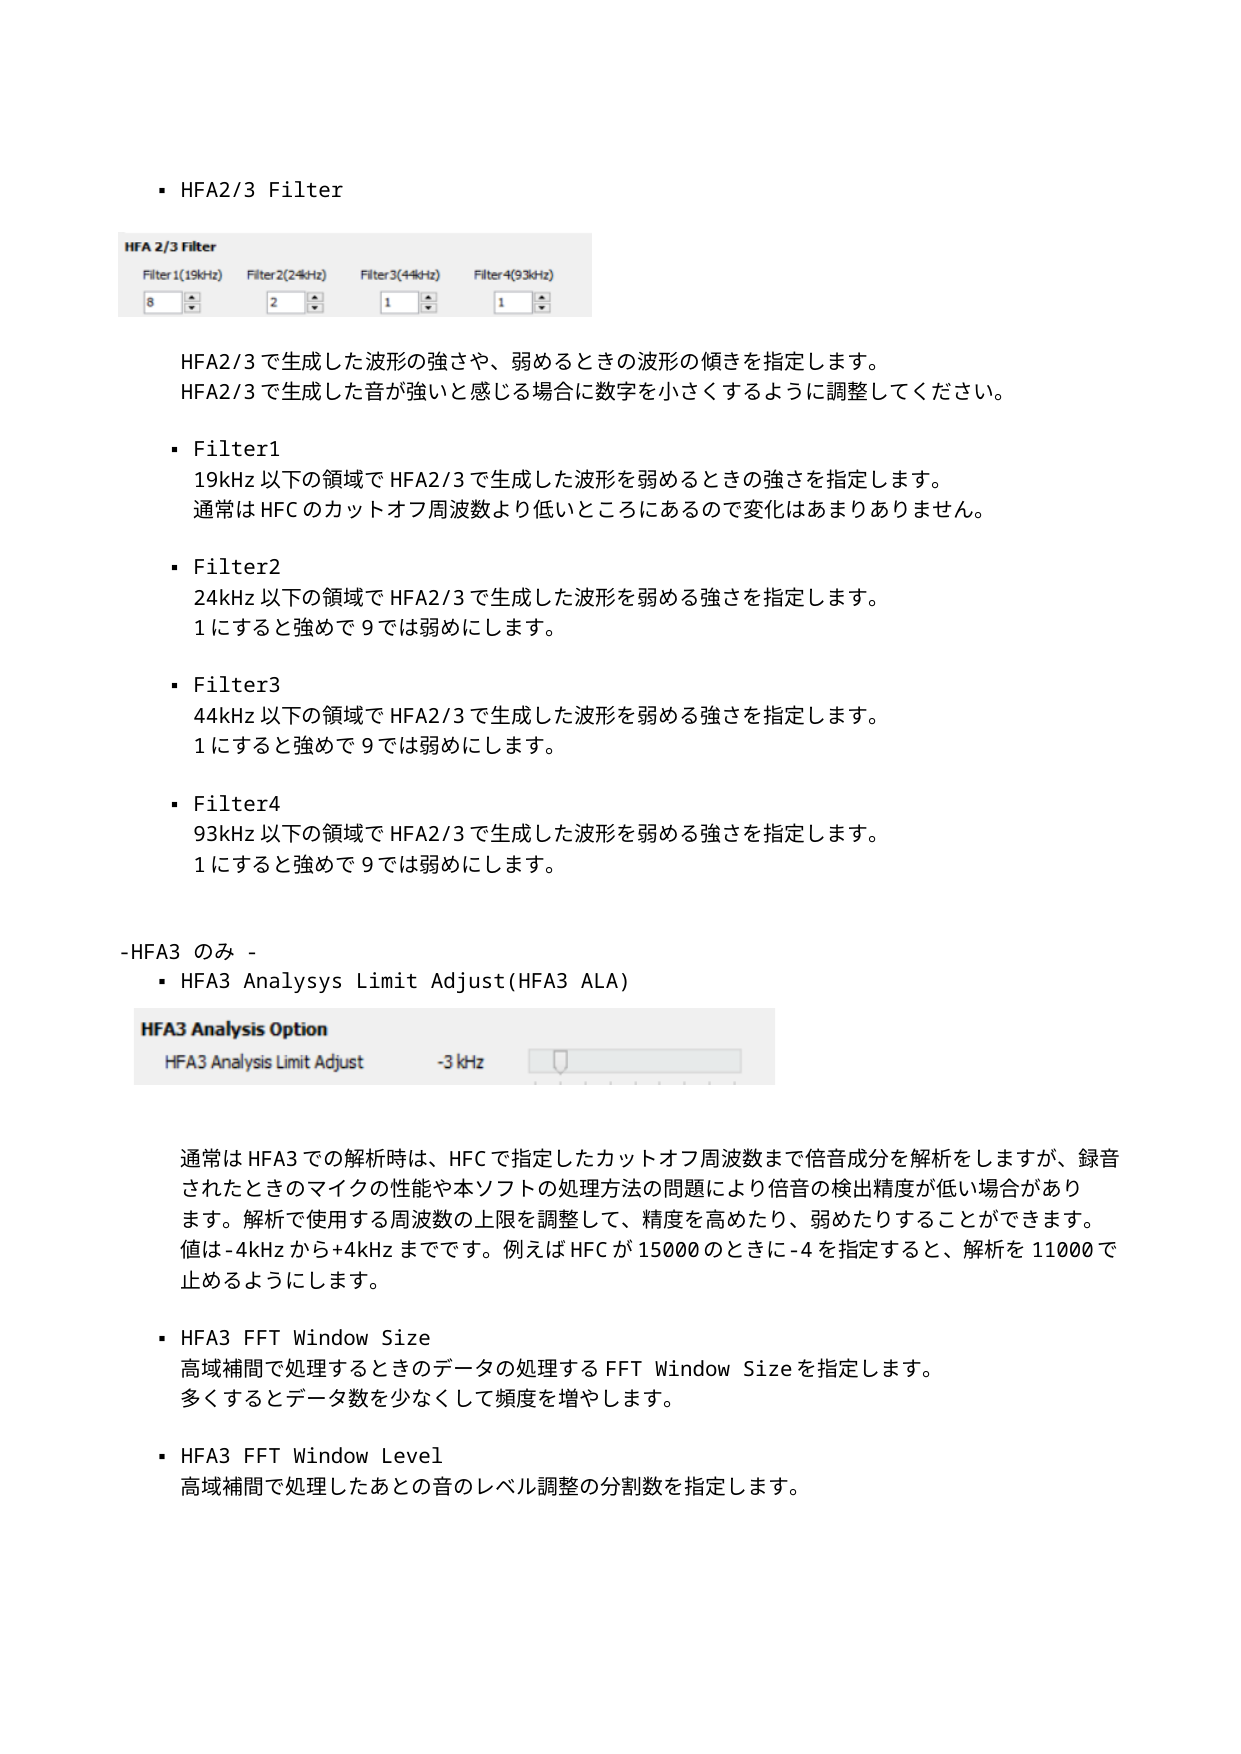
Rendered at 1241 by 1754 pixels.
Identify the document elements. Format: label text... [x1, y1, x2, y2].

text ▪ Filter1 [118, 434, 1122, 463]
text 24kHz以下の領域でHFA2/3で生成した波形を弱める強さを指定します。 [118, 581, 1122, 611]
text 93kHz以下の領域でHFA2/3で生成した波形を弱める強さを指定します。 1にすると強めで9では弱めにします。 [118, 817, 1122, 878]
text 1にすると強めで9では弱めにします。 [118, 611, 1122, 642]
text -HFA3 のみ - [118, 935, 1122, 966]
text 44kHz以下の領域でHFA2/3で生成した波形を弱める強さを指定します。 1にすると強めで9では弱めにします。 [118, 699, 1122, 760]
text ▪ HFA3 FFT Window Level [118, 1441, 1122, 1470]
text ▪ Filter4 [118, 788, 1122, 817]
text 19kHz以下の領域でHFA2/3で生成した波形を弱めるときの強さを指定します。 [118, 463, 1122, 493]
text 通常はHFCのカットオフ周波数より低いところにあるので変化はあまりありません。 [118, 493, 1122, 524]
text ▪ Filter3 [118, 670, 1122, 699]
text ます。解析で使用する周波数の上限を調整して、精度を高めたり、弱めたりすることができます。 値は-4kHzから+4kHzまでです。例えばHFCが15000のときに-4を指定すると、解析を11000で 止めるようにします。 [118, 1203, 1122, 1294]
text 通常はHFA3での解析時は、HFCで指定したカットオフ周波数まで倍音成分を解析をしますが、録音 されたときのマイクの性能や本ソフトの処理方法の問題により倍音の検出精度が低い場合があり [118, 1113, 1122, 1203]
text 高域補間で処理するときのデータの処理するFFT Window Sizeを指定します。 多くするとデータ数を少なくして頻度を増やします。 [118, 1352, 1122, 1413]
text ▪ HFA3 Analysys Limit Adjust(HFA3 ALA) [118, 966, 1122, 994]
text 高域補間で処理したあとの音のレベル調整の分割数を指定します。 [118, 1470, 1122, 1529]
text ▪ HFA2/3 Filter [118, 175, 1122, 204]
text HFA2/3で生成した波形の強さや、弱めるときの波形の傾きを指定します。 HFA2/3で生成した音が強いと感じる場合に数字を小さくするように調整してください。 [118, 344, 1122, 406]
text ▪ Filter2 [118, 552, 1122, 581]
text ▪ HFA3 FFT Window Size [118, 1323, 1122, 1352]
